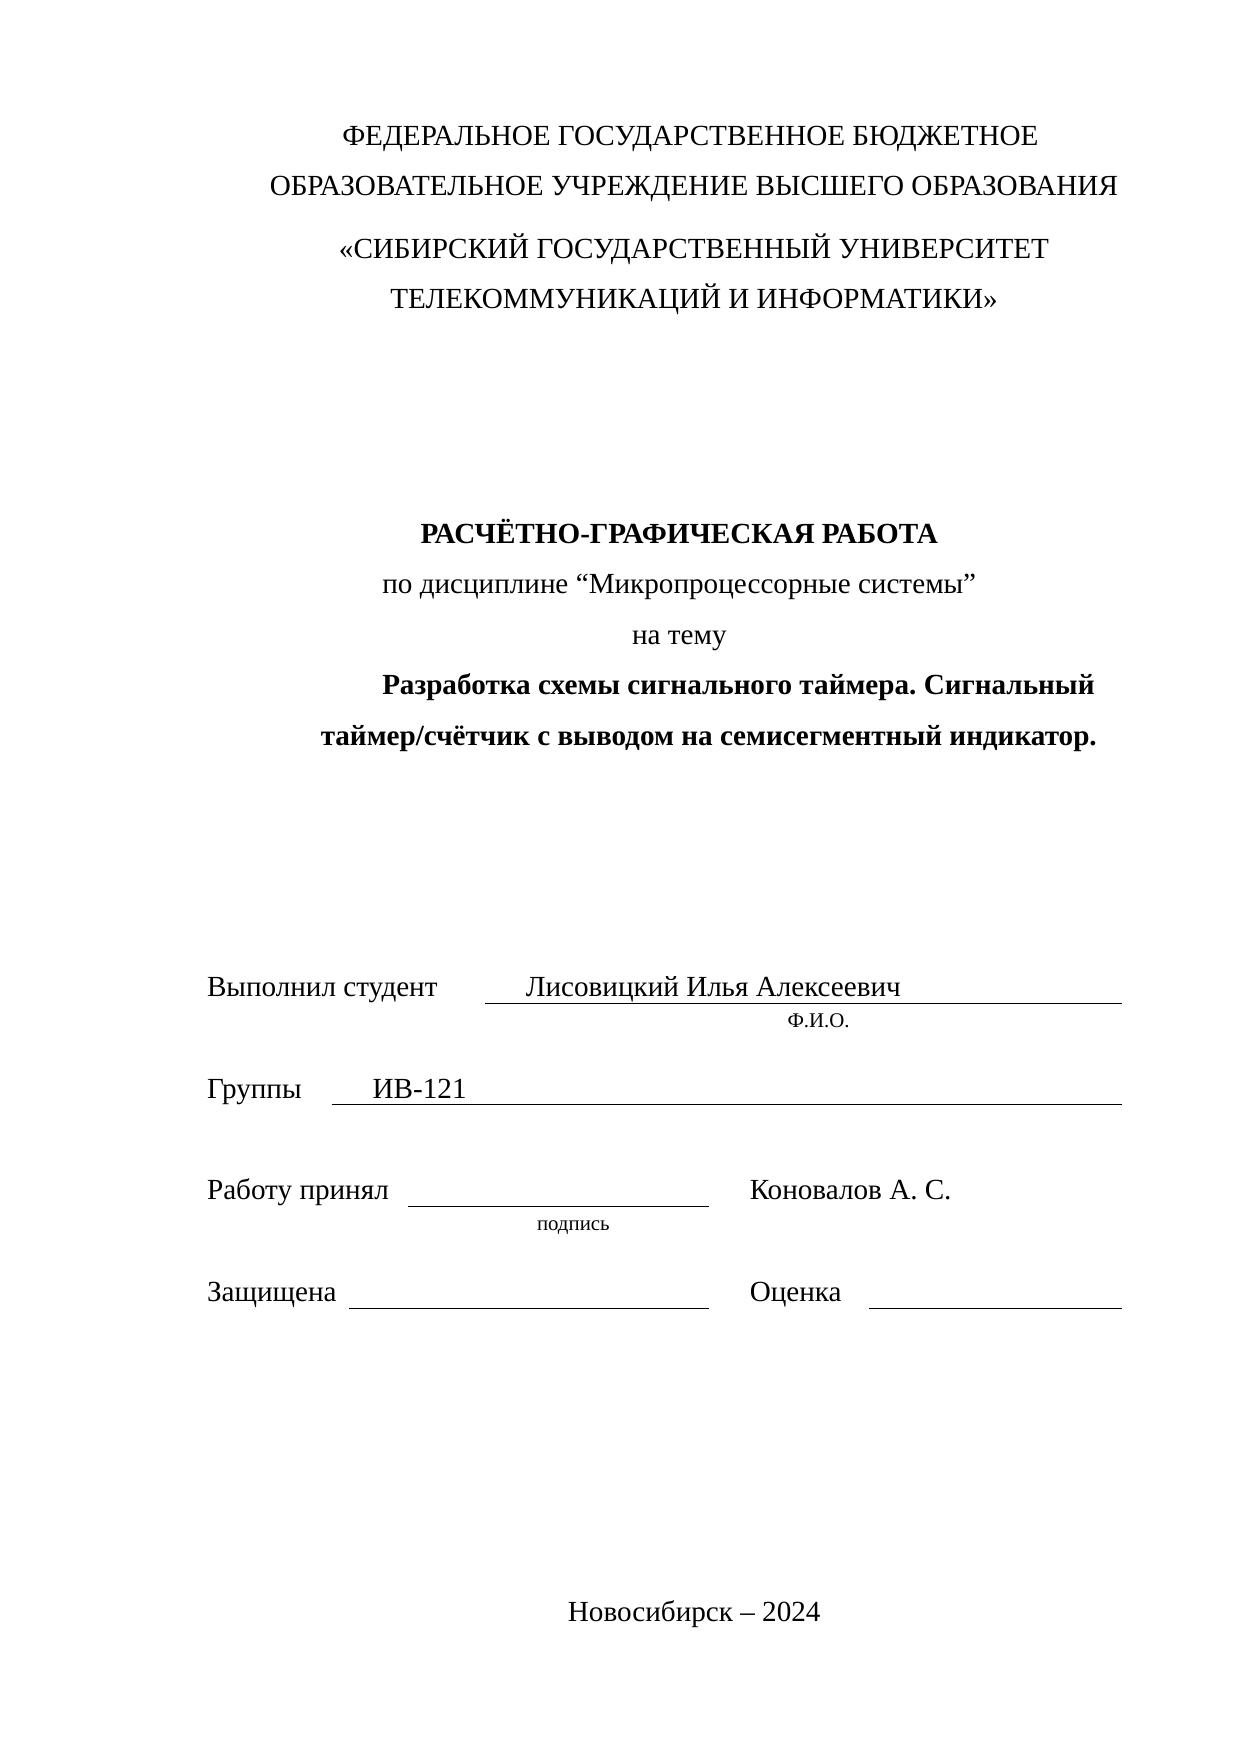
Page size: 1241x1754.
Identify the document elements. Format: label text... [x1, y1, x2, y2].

table_header Выполнил студент [166, 969, 485, 1003]
table_header [349, 1274, 709, 1308]
table_cell [166, 1003, 485, 1037]
table_cell [869, 1309, 1122, 1342]
table_header Лисовицкий Илья Алексеевич [485, 969, 1122, 1003]
table_header [408, 1173, 709, 1206]
text на тему [177, 617, 1181, 651]
table_cell [166, 1206, 408, 1241]
table_cell [709, 1206, 1122, 1241]
table_header Защищена [166, 1274, 349, 1308]
table_cell подпись [408, 1207, 709, 1241]
table_cell [166, 1104, 332, 1139]
text по дисциплине “Микропроцессорные системы” [177, 567, 1181, 600]
text «СИБИРСКИЙ ГОСУДАРСТВЕННЫЙ УНИВЕРСИТЕТ ТЕЛЕКОММУНИКАЦИЙ И ИНФОРМАТИКИ» [207, 231, 1181, 315]
table_cell [709, 1308, 869, 1342]
table_header ИВ-121 [332, 1071, 1122, 1104]
text РАСЧЁТНО-ГРАФИЧЕСКАЯ РАБОТА [177, 516, 1181, 550]
table_header Коновалов А. С. [709, 1173, 1122, 1206]
text Разработка схемы сигнального таймера. Сигнальный таймер/счётчик с выводом на семисегментный индикатор. [236, 667, 1181, 751]
text Новосибирск – 2024 [207, 1594, 1181, 1627]
table_cell [332, 1105, 1122, 1139]
table_header [869, 1274, 1122, 1308]
table_header Работу принял [166, 1173, 408, 1206]
table_header Оценка [709, 1274, 869, 1308]
text ФЕДЕРАЛЬНОЕ ГОСУДАРСТВЕННОЕ БЮДЖЕТНОЕ ОБРАЗОВАТЕЛЬНОЕ УЧРЕЖДЕНИЕ ВЫСШЕГО ОБРАЗОВАНИЯ [207, 118, 1181, 202]
table_header Группы [166, 1071, 332, 1104]
table_cell [349, 1309, 709, 1342]
table_cell Ф.И.О. [485, 1004, 1122, 1037]
table_cell [166, 1308, 349, 1342]
